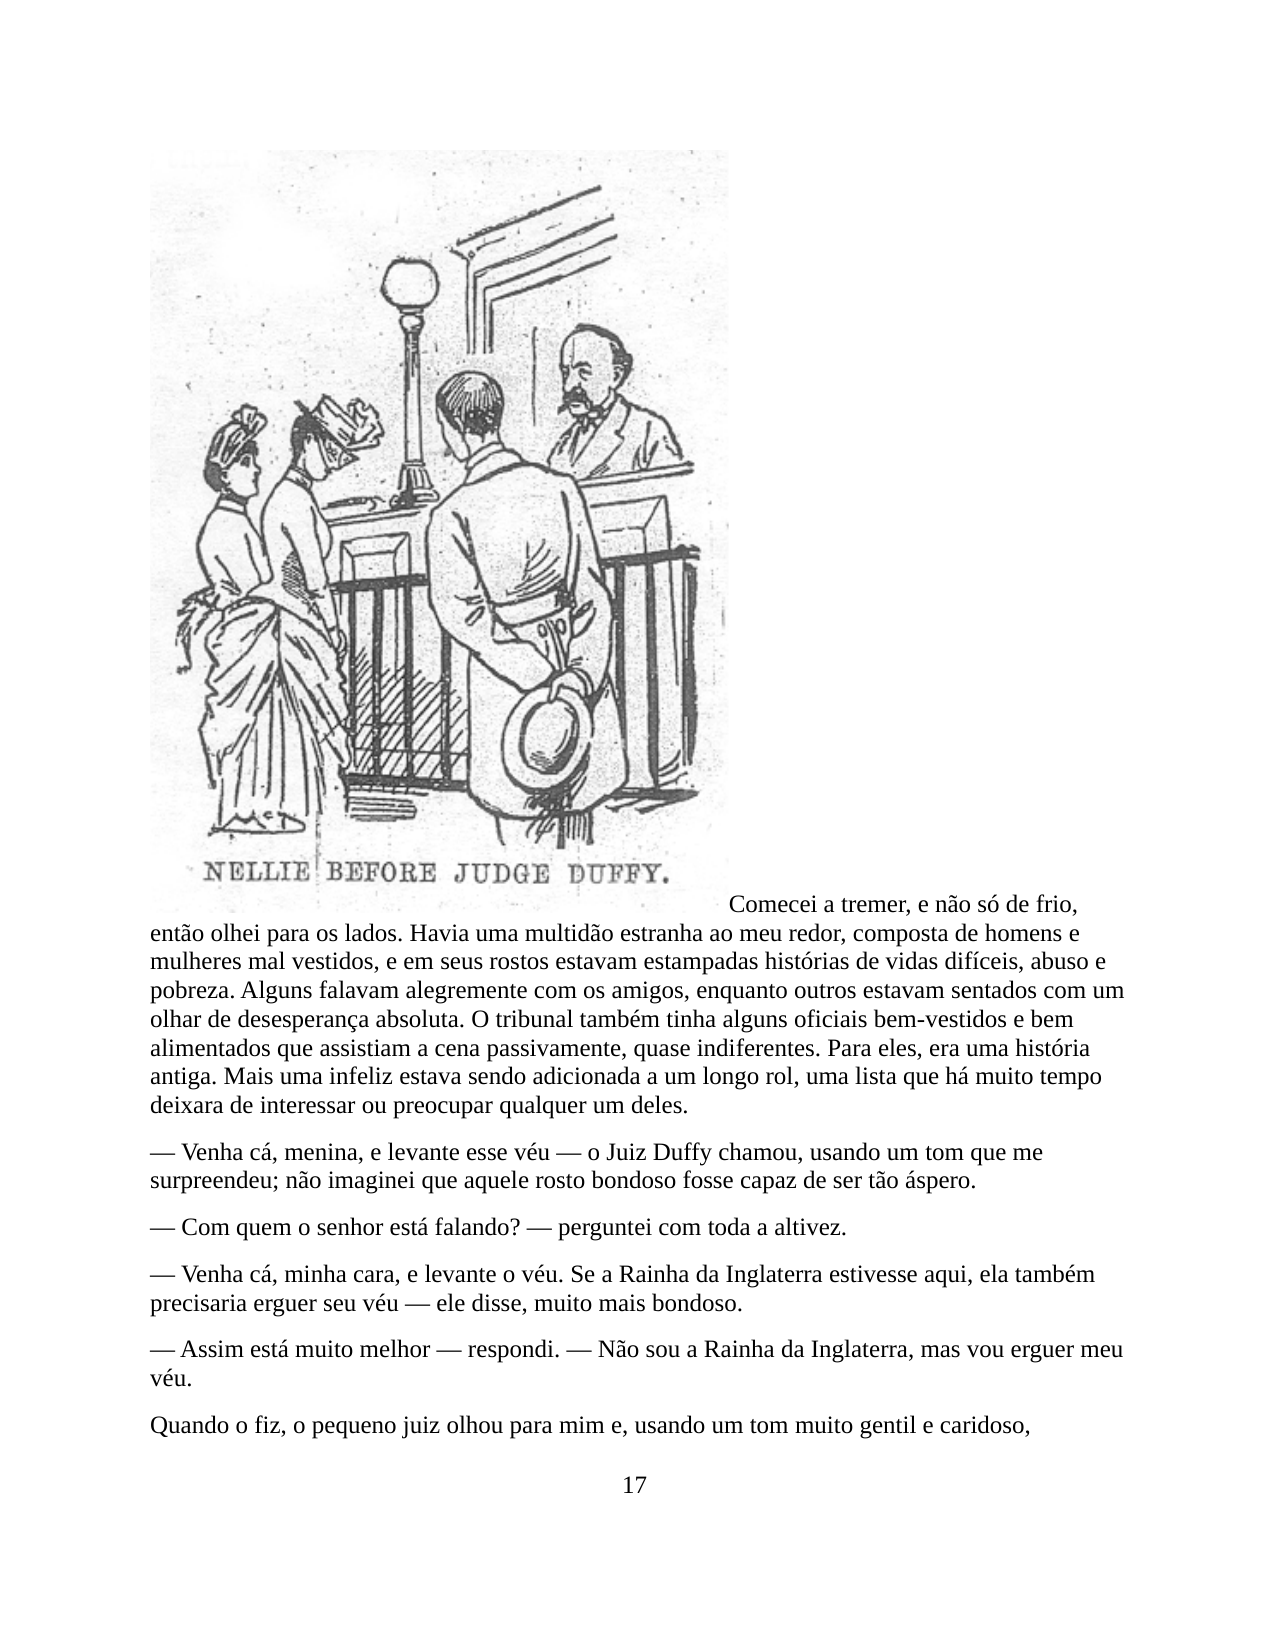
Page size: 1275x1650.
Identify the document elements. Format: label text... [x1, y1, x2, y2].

picture [150, 150, 729, 913]
text — Com quem o senhor está falando? — perguntei com toda a altivez. [150, 1212, 1125, 1241]
text — Assim está muito melhor — respondi. — Não sou a Rainha da Inglaterra, mas vou erguer meu véu. [150, 1334, 1125, 1392]
text Comecei a tremer, e não só de frio, então olhei para os lados. Havia uma multidão estranha ao meu redor, composta de homens e mulheres mal vestidos, e em seus rostos estavam estampadas histórias de vidas difíceis, abuso e pobreza. Alguns falavam alegremente com os amigos, enquanto outros estavam sentados com um olhar de desesperança absoluta. O tribunal também tinha alguns oficiais bem-vestidos e bem alimentados que assistiam a cena passivamente, quase indiferentes. Para eles, era uma história antiga. Mais uma infeliz estava sendo adicionada a um longo rol, uma lista que há muito tempo deixara de interessar ou preocupar qualquer um deles. [150, 150, 1125, 1119]
text Quando o fiz, o pequeno juiz olhou para mim e, usando um tom muito gentil e caridoso, [150, 1410, 1125, 1438]
text — Venha cá, menina, e levante esse véu — o Juiz Duffy chamou, usando um tom que me surpreendeu; não imaginei que aquele rosto bondoso fosse capaz de ser tão áspero. [150, 1137, 1125, 1194]
text — Venha cá, minha cara, e levante o véu. Se a Rainha da Inglaterra estivesse aqui, ela também precisaria erguer seu véu — ele disse, muito mais bondoso. [150, 1259, 1125, 1316]
